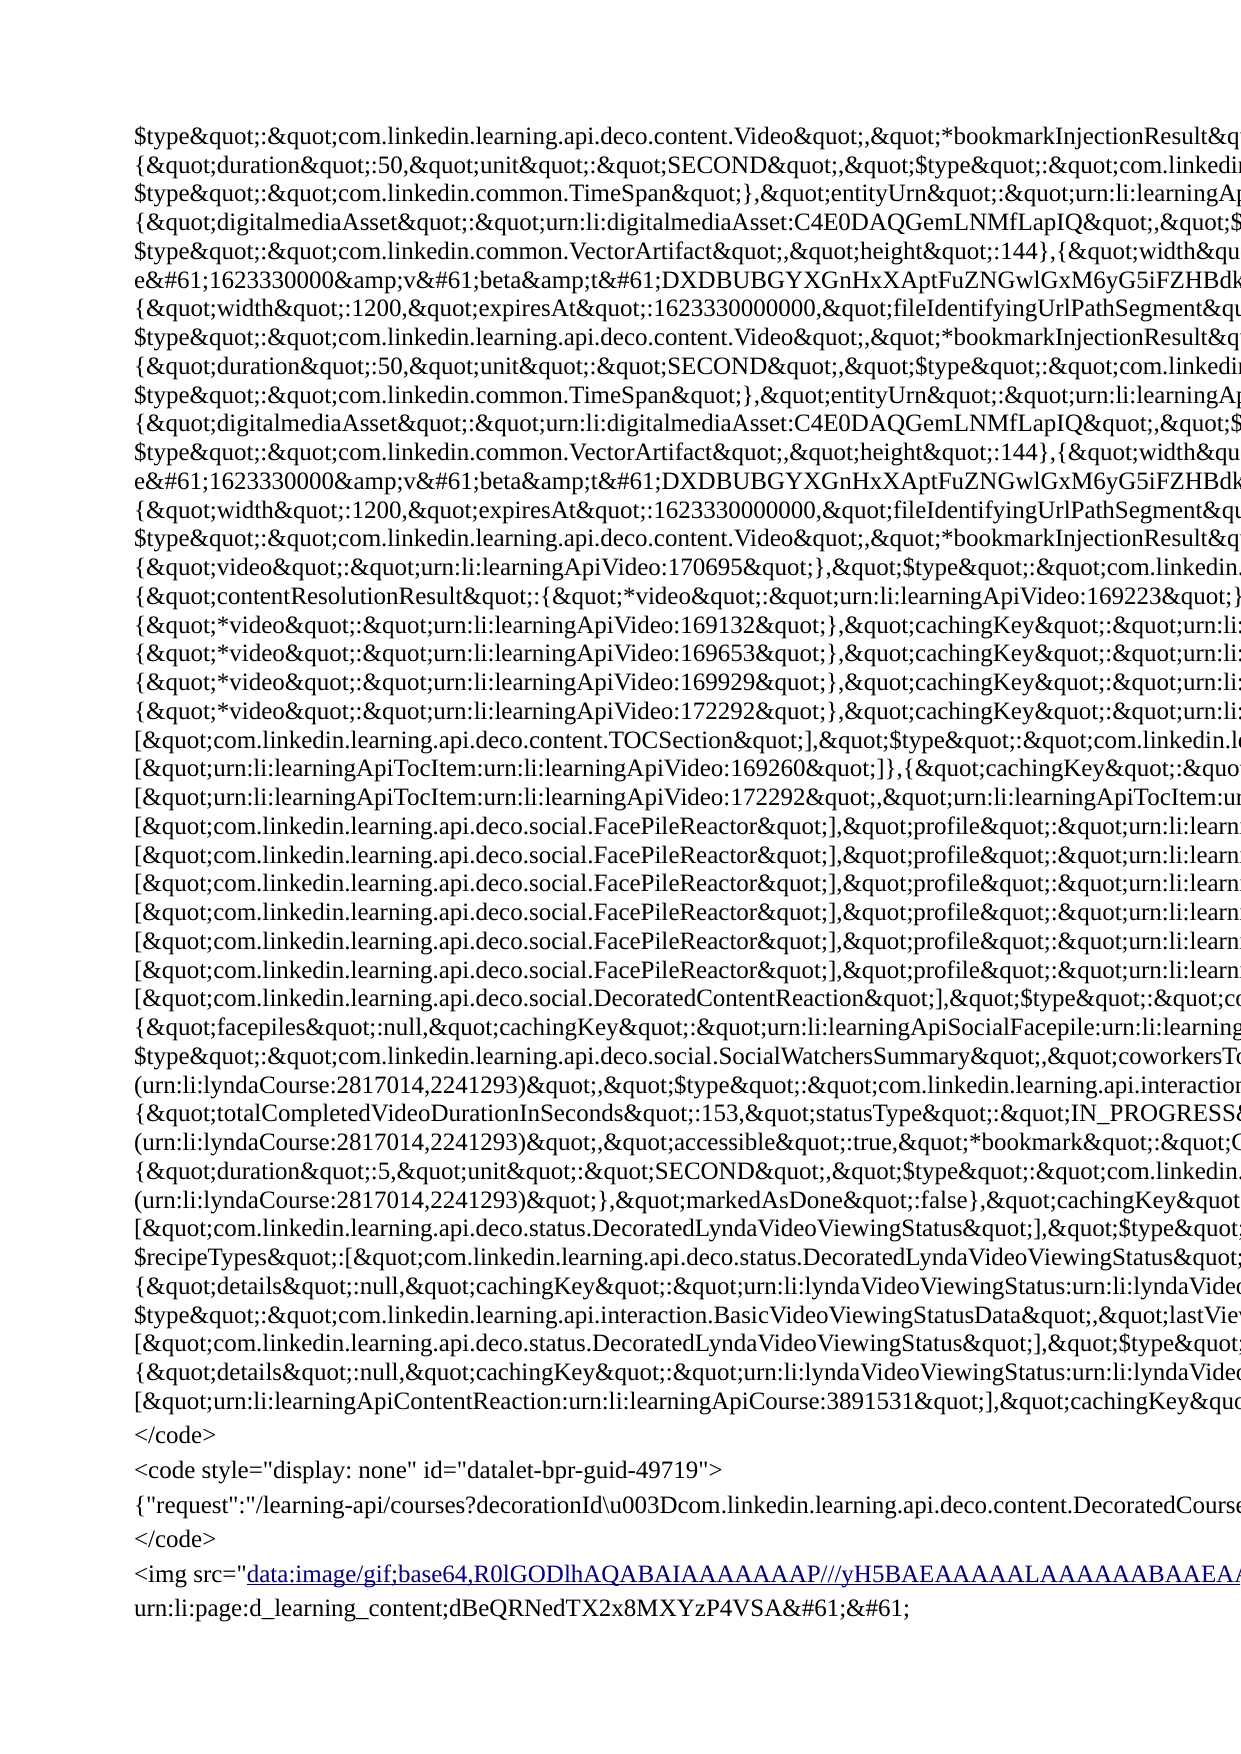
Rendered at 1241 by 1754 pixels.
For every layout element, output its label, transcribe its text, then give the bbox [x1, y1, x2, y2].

table_cell </code> [131, 1521, 1240, 1556]
table_cell [118, 118, 131, 1418]
table_cell urn:li:page:d_learning_content;dBeQRNedTX2x8MXYzP4VSA&#61;&#61; [131, 1591, 1240, 1625]
table_cell [118, 1591, 131, 1625]
table_cell </code> [131, 1418, 1240, 1452]
table_cell <code style="display: none" id="datalet-bpr-guid-49719"> [131, 1452, 1240, 1487]
table_cell {"request":"/learning-api/courses?decorationId\u003Dcom.linkedin.learning.api.deco.content.DecoratedCourse-44\u0026q\u003Dslug\u0026slug\u003Dbeing-the-best-you-self-improvement-modeling","status":200,"body":"bpr-guid-49719","method":"GET"} [131, 1487, 1240, 1521]
table_cell [118, 1452, 131, 1487]
table_cell [118, 1418, 131, 1452]
table_cell [118, 1556, 131, 1591]
table_cell [118, 1487, 131, 1521]
table_cell <img src="data:image/gif;base64,R0lGODlhAQABAIAAAAAAAP///yH5BAEAAAAALAAAAAABAAEAAAIBRAA7" style="display: none" class="datalet-bpr-guid-49719"><script type="x/boundary" id="fastboot-body-start"></script><script type="x/boundary" id="fastboot-body-end"></script><code style="display: none" id="clientPageInstance"> [131, 1556, 1240, 1591]
table_cell [118, 1521, 131, 1556]
